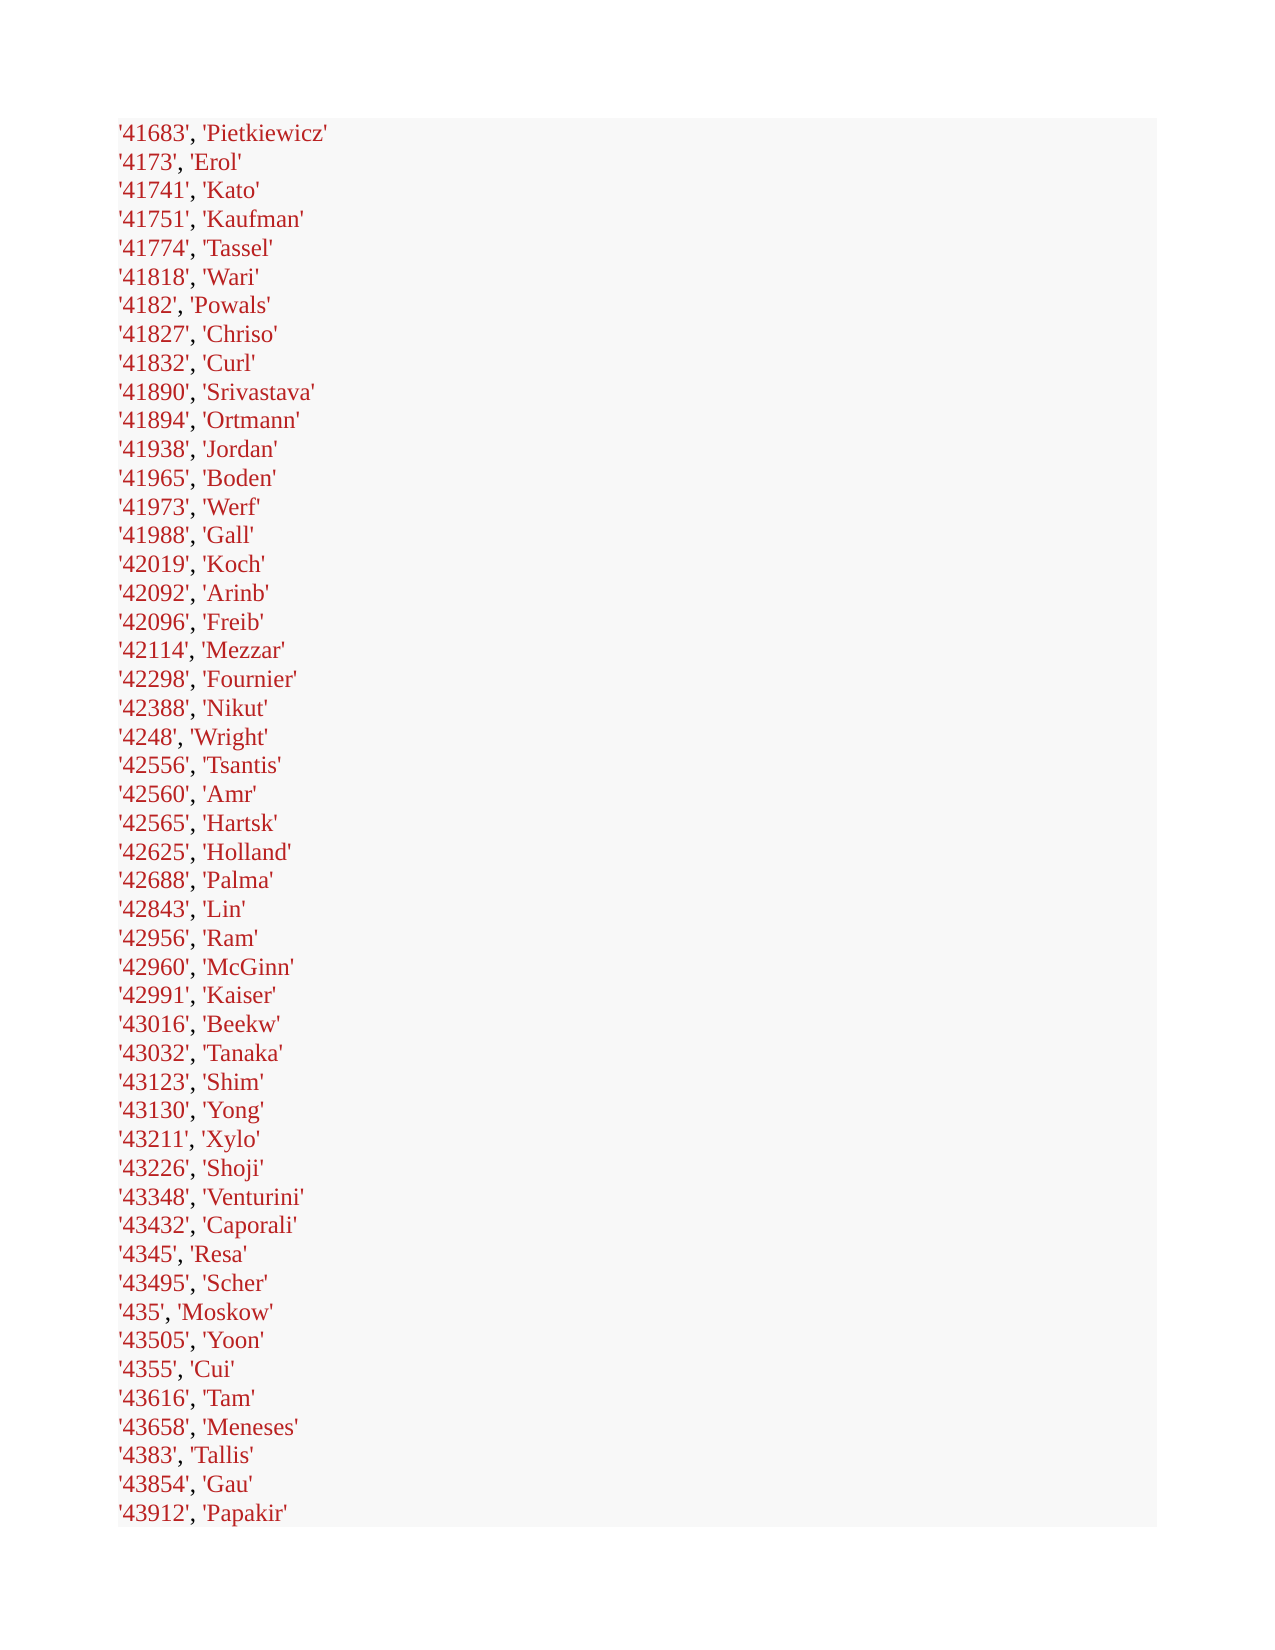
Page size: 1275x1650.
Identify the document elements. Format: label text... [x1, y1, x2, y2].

text '43432', 'Caporali' [118, 1211, 1157, 1239]
text '4355', 'Cui' [118, 1354, 1157, 1383]
text '41832', 'Curl' [118, 348, 1157, 377]
text '43348', 'Venturini' [118, 1182, 1157, 1211]
text '4345', 'Resa' [118, 1239, 1157, 1268]
text '41988', 'Gall' [118, 521, 1157, 549]
text '41965', 'Boden' [118, 463, 1157, 492]
text '43505', 'Yoon' [118, 1326, 1157, 1354]
text '43616', 'Tam' [118, 1383, 1157, 1412]
text '42991', 'Kaiser' [118, 981, 1157, 1009]
text '41894', 'Ortmann' [118, 406, 1157, 434]
text '42388', 'Nikut' [118, 693, 1157, 722]
text '43912', 'Papakir' [118, 1498, 1157, 1527]
text '42092', 'Arinb' [118, 578, 1157, 607]
text '43211', 'Xylo' [118, 1124, 1157, 1153]
text '42298', 'Fournier' [118, 664, 1157, 693]
text '42688', 'Palma' [118, 866, 1157, 894]
text '41827', 'Chriso' [118, 319, 1157, 348]
text '42960', 'McGinn' [118, 952, 1157, 981]
text '435', 'Moskow' [118, 1297, 1157, 1326]
text '42096', 'Freib' [118, 607, 1157, 636]
text '43854', 'Gau' [118, 1469, 1157, 1498]
text '42556', 'Tsantis' [118, 751, 1157, 779]
text '43226', 'Shoji' [118, 1153, 1157, 1182]
text '42956', 'Ram' [118, 923, 1157, 952]
text '43658', 'Meneses' [118, 1412, 1157, 1441]
text '41683', 'Pietkiewicz' [118, 118, 1157, 147]
text '41973', 'Werf' [118, 492, 1157, 521]
text '4248', 'Wright' [118, 722, 1157, 751]
text '43495', 'Scher' [118, 1268, 1157, 1297]
text '43123', 'Shim' [118, 1067, 1157, 1096]
text '42560', 'Amr' [118, 779, 1157, 808]
text '41818', 'Wari' [118, 262, 1157, 291]
text '41938', 'Jordan' [118, 434, 1157, 463]
text '4182', 'Powals' [118, 291, 1157, 319]
text '42625', 'Holland' [118, 837, 1157, 866]
text '41774', 'Tassel' [118, 233, 1157, 262]
text '41890', 'Srivastava' [118, 377, 1157, 406]
text '43130', 'Yong' [118, 1096, 1157, 1124]
text '4383', 'Tallis' [118, 1441, 1157, 1469]
text '42565', 'Hartsk' [118, 808, 1157, 837]
text '42843', 'Lin' [118, 894, 1157, 923]
text '43032', 'Tanaka' [118, 1038, 1157, 1067]
text '4173', 'Erol' [118, 147, 1157, 176]
text '41741', 'Kato' [118, 176, 1157, 204]
text '43016', 'Beekw' [118, 1009, 1157, 1038]
text '42019', 'Koch' [118, 549, 1157, 578]
text '42114', 'Mezzar' [118, 636, 1157, 664]
text '41751', 'Kaufman' [118, 204, 1157, 233]
